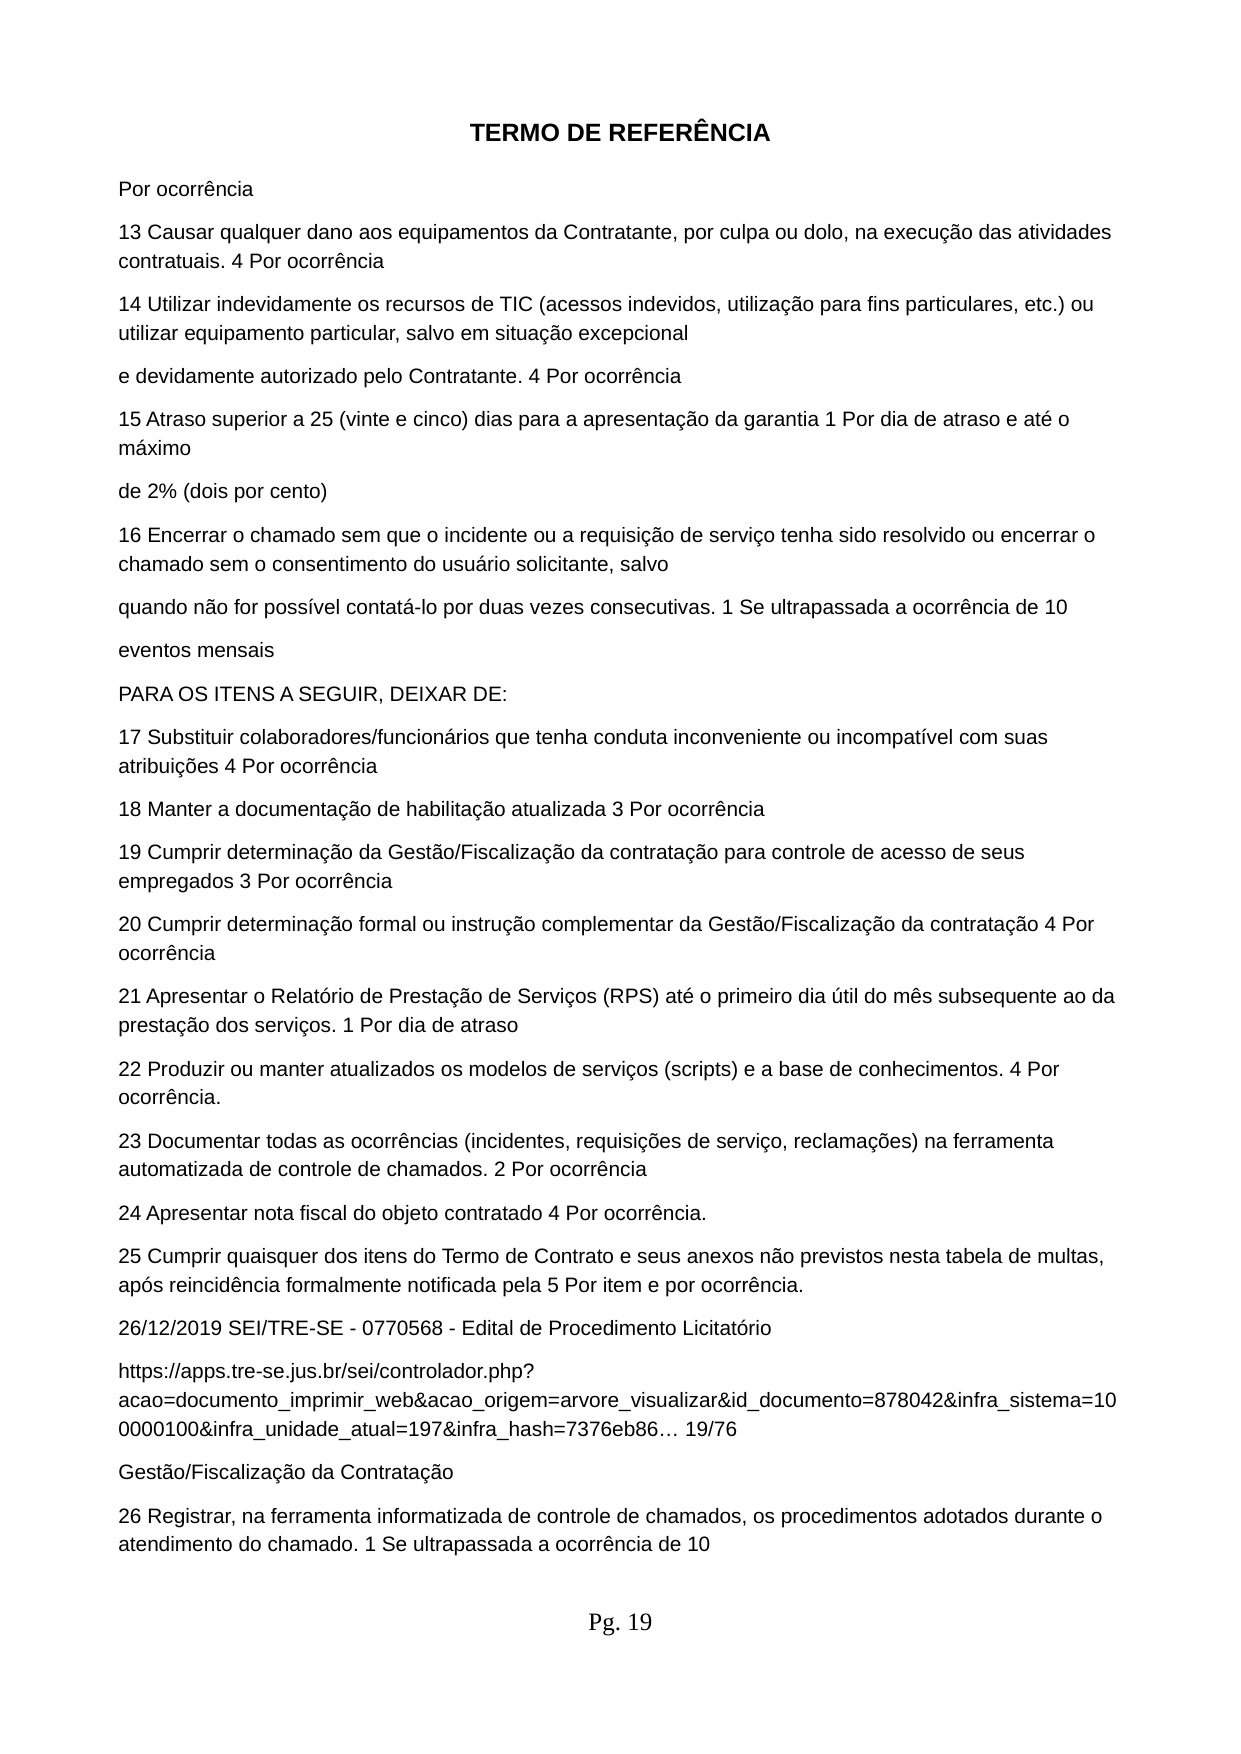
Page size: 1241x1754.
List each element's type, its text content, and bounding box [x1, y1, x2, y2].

text 20 Cumprir determinação formal ou instrução complementar da Gestão/Fiscalização da contratação 4 Por ocorrência [118, 912, 1122, 965]
text 13 Causar qualquer dano aos equipamentos da Contratante, por culpa ou dolo, na execução das atividades contratuais. 4 Por ocorrência [118, 220, 1122, 272]
text https://apps.tre-se.jus.br/sei/controlador.php?acao=documento_imprimir_web&acao_origem=arvore_visualizar&id_documento=878042&infra_sistema=100000100&infra_unidade_atual=197&infra_hash=7376eb86… 19/76 [118, 1359, 1122, 1441]
text 14 Utilizar indevidamente os recursos de TIC (acessos indevidos, utilização para fins particulares, etc.) ou utilizar equipamento particular, salvo em situação excepcional [118, 292, 1122, 344]
text Por ocorrência [118, 176, 1122, 200]
text 19 Cumprir determinação da Gestão/Fiscalização da contratação para controle de acesso de seus empregados 3 Por ocorrência [118, 840, 1122, 893]
text 21 Apresentar o Relatório de Prestação de Serviços (RPS) até o primeiro dia útil do mês subsequente ao da prestação dos serviços. 1 Por dia de atraso [118, 984, 1122, 1037]
text 22 Produzir ou manter atualizados os modelos de serviços (scripts) e a base de conhecimentos. 4 Por ocorrência. [118, 1056, 1122, 1109]
text 16 Encerrar o chamado sem que o incidente ou a requisição de serviço tenha sido resolvido ou encerrar o chamado sem o consentimento do usuário solicitante, salvo [118, 523, 1122, 575]
text 23 Documentar todas as ocorrências (incidentes, requisições de serviço, reclamações) na ferramenta automatizada de controle de chamados. 2 Por ocorrência [118, 1128, 1122, 1181]
text 26/12/2019 SEI/TRE-SE - 0770568 - Edital de Procedimento Licitatório [118, 1316, 1122, 1340]
text 24 Apresentar nota fiscal do objeto contratado 4 Por ocorrência. [118, 1201, 1122, 1224]
text eventos mensais [118, 638, 1122, 662]
text 25 Cumprir quaisquer dos itens do Termo de Contrato e seus anexos não previstos nesta tabela de multas, após reincidência formalmente notificada pela 5 Por item e por ocorrência. [118, 1244, 1122, 1297]
text PARA OS ITENS A SEGUIR, DEIXAR DE: [118, 681, 1122, 705]
text 17 Substituir colaboradores/funcionários que tenha conduta inconveniente ou incompatível com suas atribuições 4 Por ocorrência [118, 725, 1122, 777]
text quando não for possível contatá-lo por duas vezes consecutivas. 1 Se ultrapassada a ocorrência de 10 [118, 595, 1122, 619]
text Gestão/Fiscalização da Contratação [118, 1460, 1122, 1484]
text 26 Registrar, na ferramenta informatizada de controle de chamados, os procedimentos adotados durante o atendimento do chamado. 1 Se ultrapassada a ocorrência de 10 [118, 1503, 1122, 1556]
text e devidamente autorizado pelo Contratante. 4 Por ocorrência [118, 364, 1122, 388]
text de 2% (dois por cento) [118, 479, 1122, 503]
text 15 Atraso superior a 25 (vinte e cinco) dias para a apresentação da garantia 1 Por dia de atraso e até o máximo [118, 407, 1122, 460]
text 18 Manter a documentação de habilitação atualizada 3 Por ocorrência [118, 797, 1122, 821]
